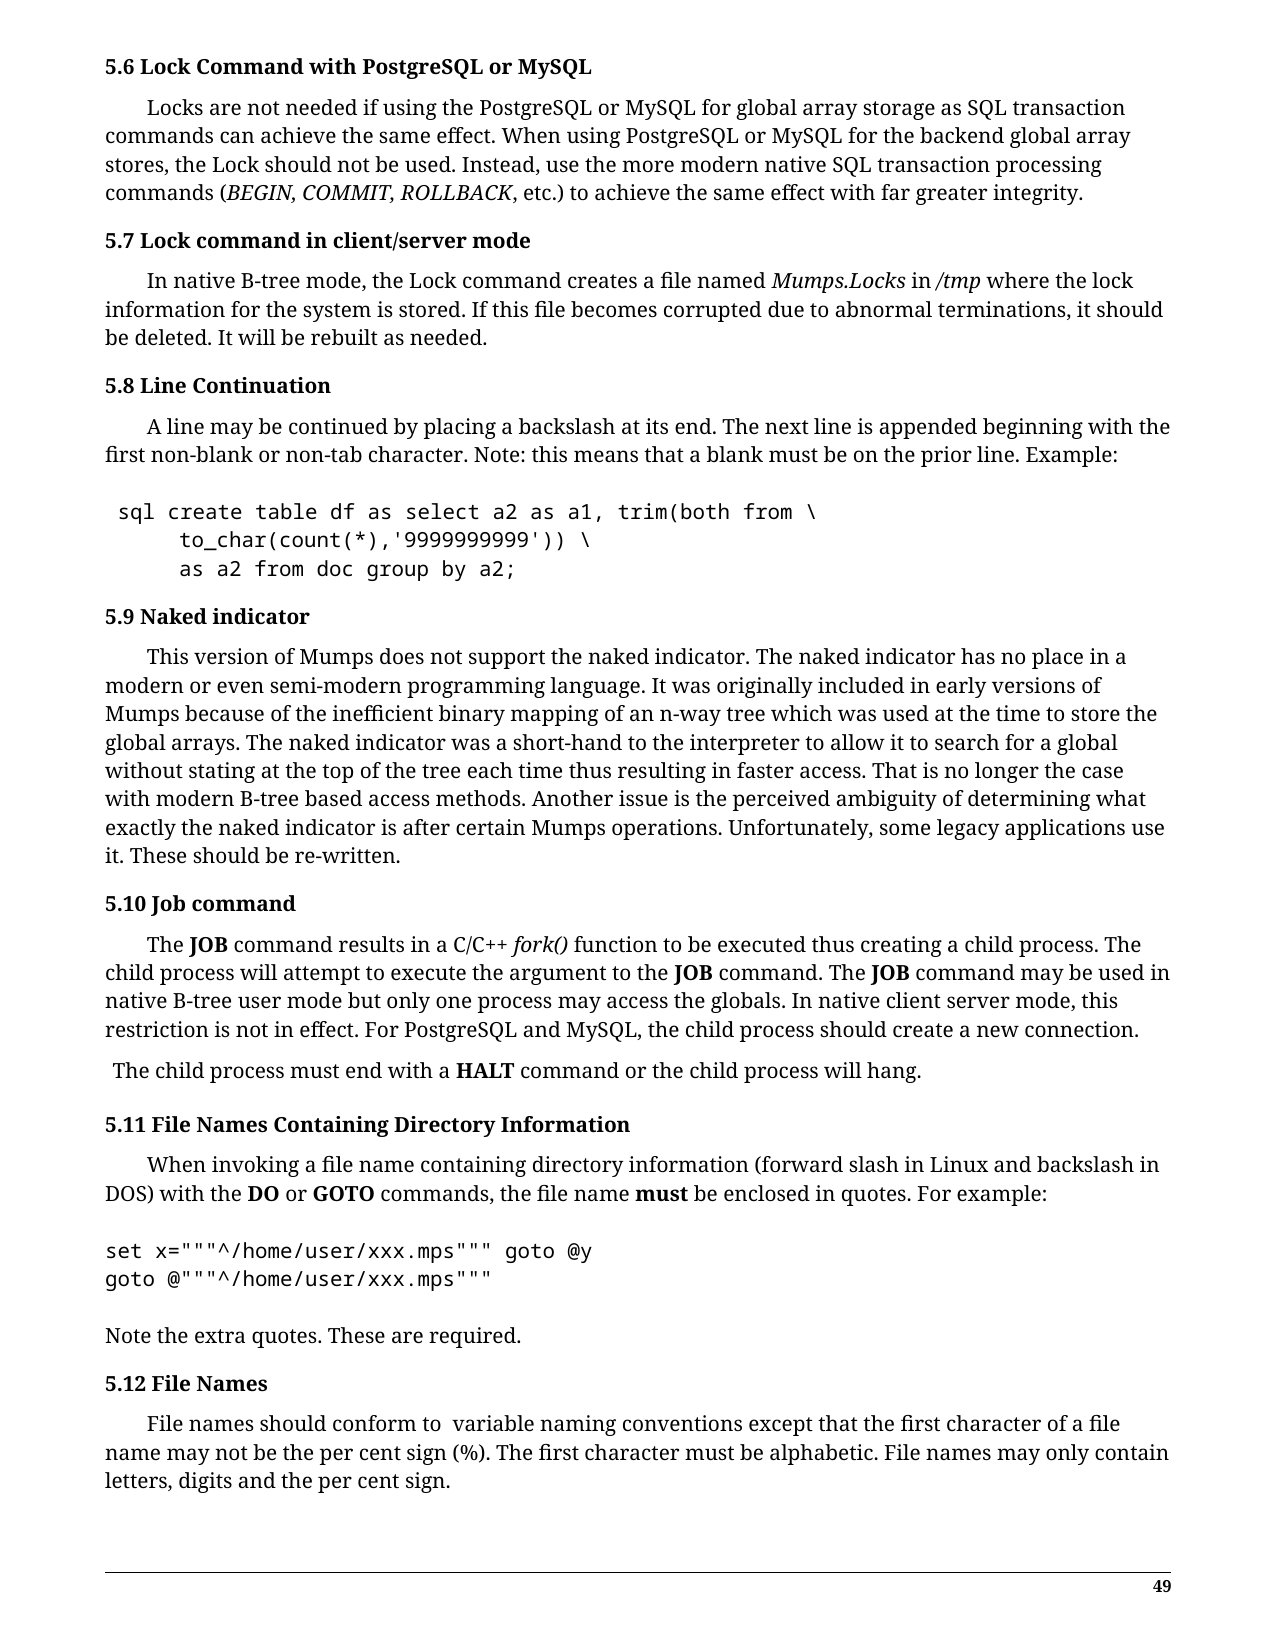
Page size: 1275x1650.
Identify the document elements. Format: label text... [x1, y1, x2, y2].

text The JOB command results in a C/C++ fork() function to be executed thus creating a child process. The child process will attempt to execute the argument to the JOB command. The JOB command may be used in native B-tree user mode but only one process may access the globals. In native client server mode, this restriction is not in effect. For PostgreSQL and MySQL, the child process should create a new connection. [105, 930, 1171, 1043]
text The child process must end with a HALT command or the child process will hang. [112, 1056, 1180, 1084]
text File names should conform to variable naming conventions except that the first character of a file name may not be the per cent sign (%). The first character must be alphabetic. File names may only contain letters, digits and the per cent sign. [105, 1409, 1171, 1495]
subtitle File Names Containing Directory Information [105, 1110, 1186, 1138]
text When invoking a file name containing directory information (forward slash in Linux and backslash in DOS) with the DO or GOTO commands, the file name must be enclosed in quotes. For example: set x="""^/home/user/xxx.mps""" goto @y goto @"""^/home/user/xxx.mps""" Note the extra quotes. These are required. [105, 1151, 1171, 1349]
text as a2 from doc group by a2; [105, 554, 1186, 582]
text In native B-tree mode, the Lock command creates a file named Mumps.Locks in /tmp where the lock information for the system is stored. If this file becomes corrupted due to abnormal terminations, it should be deleted. It will be rebuilt as needed. [105, 267, 1171, 352]
subtitle Lock Command with PostgreSQL or MySQL [105, 52, 1186, 81]
subtitle Naked indicator [105, 602, 1186, 630]
text Locks are not needed if using the PostgreSQL or MySQL for global array storage as SQL transaction commands can achieve the same effect. When using PostgreSQL or MySQL for the backend global array stores, the Lock should not be used. Instead, use the more modern native SQL transaction processing commands (BEGIN, COMMIT, ROLLBACK, etc.) to achieve the same effect with far greater integrity. [105, 93, 1171, 207]
subtitle File Names [105, 1369, 1186, 1397]
text A line may be continued by placing a backslash at its end. The next line is appended beginning with the first non-blank or non-tab character. Note: this means that a blank must be on the prior line. Example: [105, 412, 1171, 469]
subtitle Line Continuation [105, 371, 1186, 400]
text This version of Mumps does not support the naked indicator. The naked indicator has no place in a modern or even semi-modern programming language. It was originally included in early versions of Mumps because of the inefficient binary mapping of an n-way tree which was used at the time to store the global arrays. The naked indicator was a short-hand to the interpreter to allow it to search for a global without stating at the top of the tree each time thus resulting in faster access. That is no longer the case with modern B-tree based access methods. Another issue is the perceived ambiguity of determining what exactly the naked indicator is after certain Mumps operations. Unfortunately, some legacy applications use it. These should be re-written. [105, 642, 1171, 870]
text sql create table df as select a2 as a1, trim(both from \ to_char(count(*),'9999999999')) \ [105, 497, 1186, 554]
subtitle Job command [105, 889, 1186, 918]
subtitle Lock command in client/server mode [105, 226, 1186, 254]
